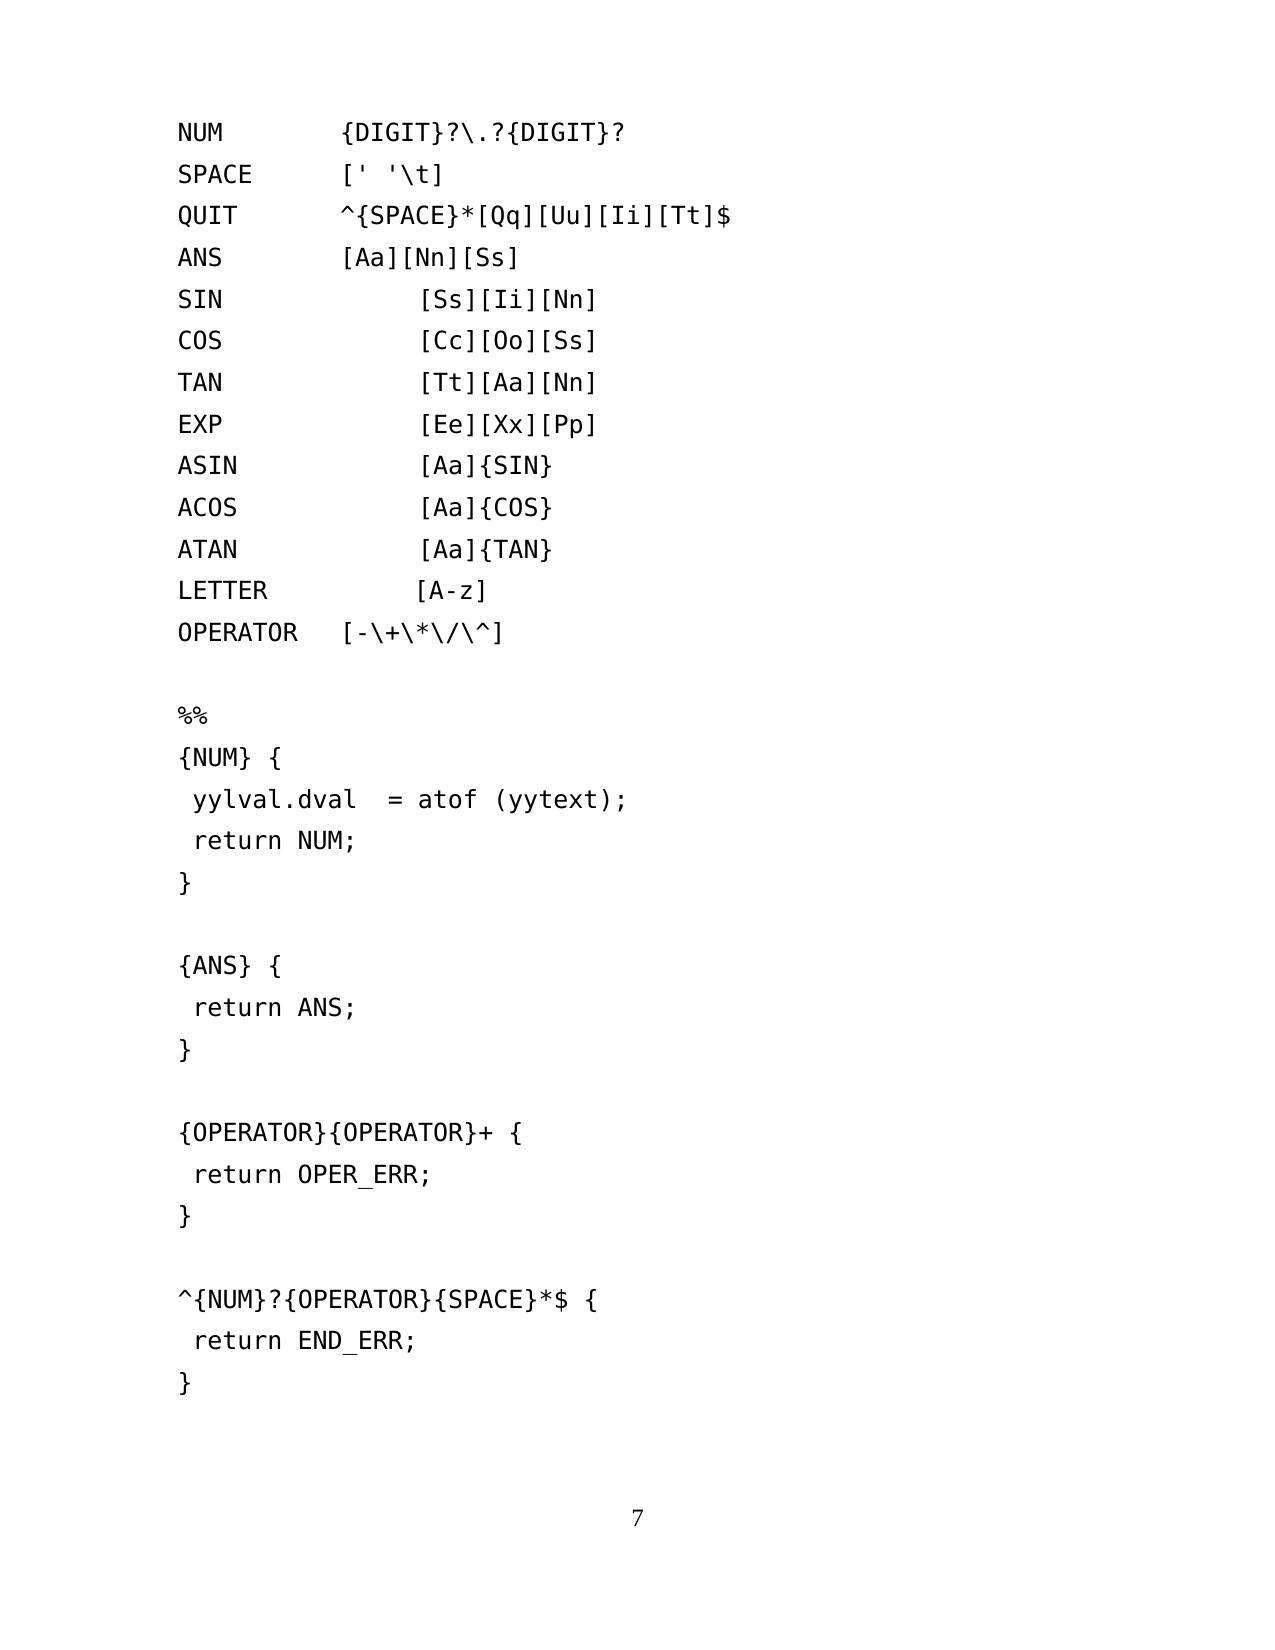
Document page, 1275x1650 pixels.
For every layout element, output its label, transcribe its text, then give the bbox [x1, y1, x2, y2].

text return ANS; [118, 993, 1157, 1022]
text ATAN [Aa]{TAN} [118, 535, 1157, 564]
text yylval.dval = atof (yytext); [118, 785, 1157, 814]
text TAN [Tt][Aa][Nn] [118, 368, 1157, 397]
text LETTER [A-z] [118, 576, 1157, 606]
text } [118, 868, 1157, 897]
text %% [118, 701, 1157, 731]
text {NUM} { [118, 743, 1157, 772]
text SIN [Ss][Ii][Nn] [118, 285, 1157, 314]
text {OPERATOR}{OPERATOR}+ { [118, 1118, 1157, 1147]
text } [118, 1035, 1157, 1064]
text NUM {DIGIT}?\.?{DIGIT}? [118, 118, 1157, 147]
text } [118, 1201, 1157, 1231]
text OPERATOR [-\+\*\/\^] [118, 618, 1157, 647]
text QUIT ^{SPACE}*[Qq][Uu][Ii][Tt]$ [118, 201, 1157, 231]
text {ANS} { [118, 951, 1157, 981]
text ^{NUM}?{OPERATOR}{SPACE}*$ { [118, 1285, 1157, 1314]
text } [118, 1368, 1157, 1397]
text return END_ERR; [118, 1326, 1157, 1356]
text EXP [Ee][Xx][Pp] [118, 410, 1157, 439]
text COS [Cc][Oo][Ss] [118, 326, 1157, 356]
text ANS [Aa][Nn][Ss] [118, 243, 1157, 272]
text return NUM; [118, 826, 1157, 856]
text SPACE [' '\t] [118, 160, 1157, 189]
text return OPER_ERR; [118, 1160, 1157, 1189]
text ASIN [Aa]{SIN} [118, 451, 1157, 481]
text ACOS [Aa]{COS} [118, 493, 1157, 522]
